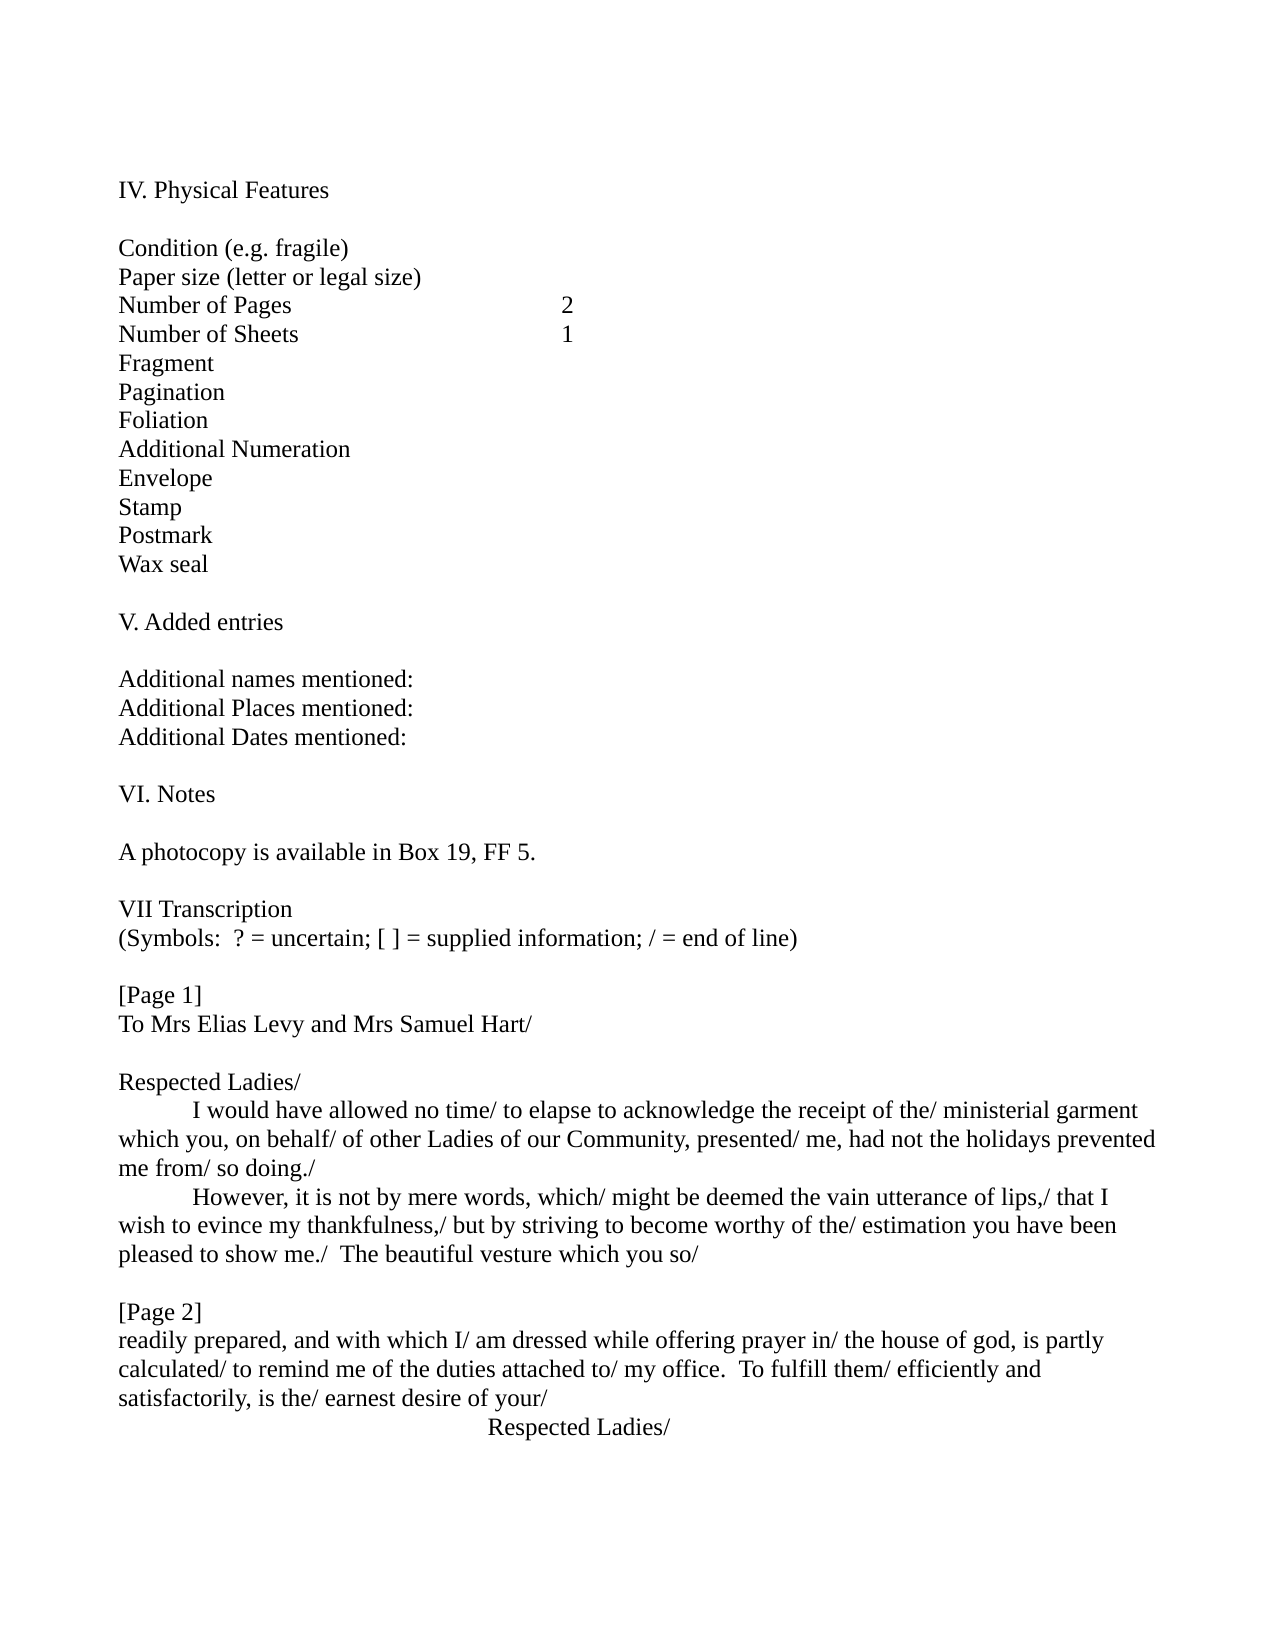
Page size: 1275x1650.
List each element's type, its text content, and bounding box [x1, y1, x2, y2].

text IV. Physical Features [118, 176, 1157, 204]
text Number of Pages 2 [118, 291, 1157, 319]
text V. Added entries [118, 607, 1157, 636]
text Additional Places mentioned: [118, 693, 1157, 722]
text Number of Sheets 1 [118, 319, 1157, 348]
text Envelope [118, 463, 1157, 492]
text (Symbols: ? = uncertain; [ ] = supplied information; / = end of line) [118, 923, 1157, 952]
text [Page 1] [118, 981, 1157, 1009]
text Additional Dates mentioned: [118, 722, 1157, 751]
text A photocopy is available in Box 19, FF 5. [118, 837, 1157, 866]
text Respected Ladies/ [118, 1067, 1157, 1096]
text Additional names mentioned: [118, 664, 1157, 693]
text I would have allowed no time/ to elapse to acknowledge the receipt of the/ ministerial garment which you, on behalf/ of other Ladies of our Community, presented/ me, had not the holidays prevented me from/ so doing./ [118, 1096, 1157, 1182]
text [Page 2] [118, 1297, 1157, 1326]
text Postmark [118, 521, 1157, 549]
text Foliation [118, 406, 1157, 434]
text Paper size (letter or legal size) [118, 262, 1157, 291]
text VI. Notes [118, 779, 1157, 808]
text Wax seal [118, 549, 1157, 578]
text readily prepared, and with which I/ am dressed while offering prayer in/ the house of god, is partly calculated/ to remind me of the duties attached to/ my office. To fulfill them/ efficiently and satisfactorily, is the/ earnest desire of your/ [118, 1326, 1157, 1412]
text Respected Ladies/ [118, 1412, 1157, 1441]
text Pagination [118, 377, 1157, 406]
text Additional Numeration [118, 434, 1157, 463]
text Stamp [118, 492, 1157, 521]
text Condition (e.g. fragile) [118, 233, 1157, 262]
text VII Transcription [118, 894, 1157, 923]
text To Mrs Elias Levy and Mrs Samuel Hart/ [118, 1009, 1157, 1038]
text Fragment [118, 348, 1157, 377]
text However, it is not by mere words, which/ might be deemed the vain utterance of lips,/ that I wish to evince my thankfulness,/ but by striving to become worthy of the/ estimation you have been pleased to show me./ The beautiful vesture which you so/ [118, 1182, 1157, 1268]
